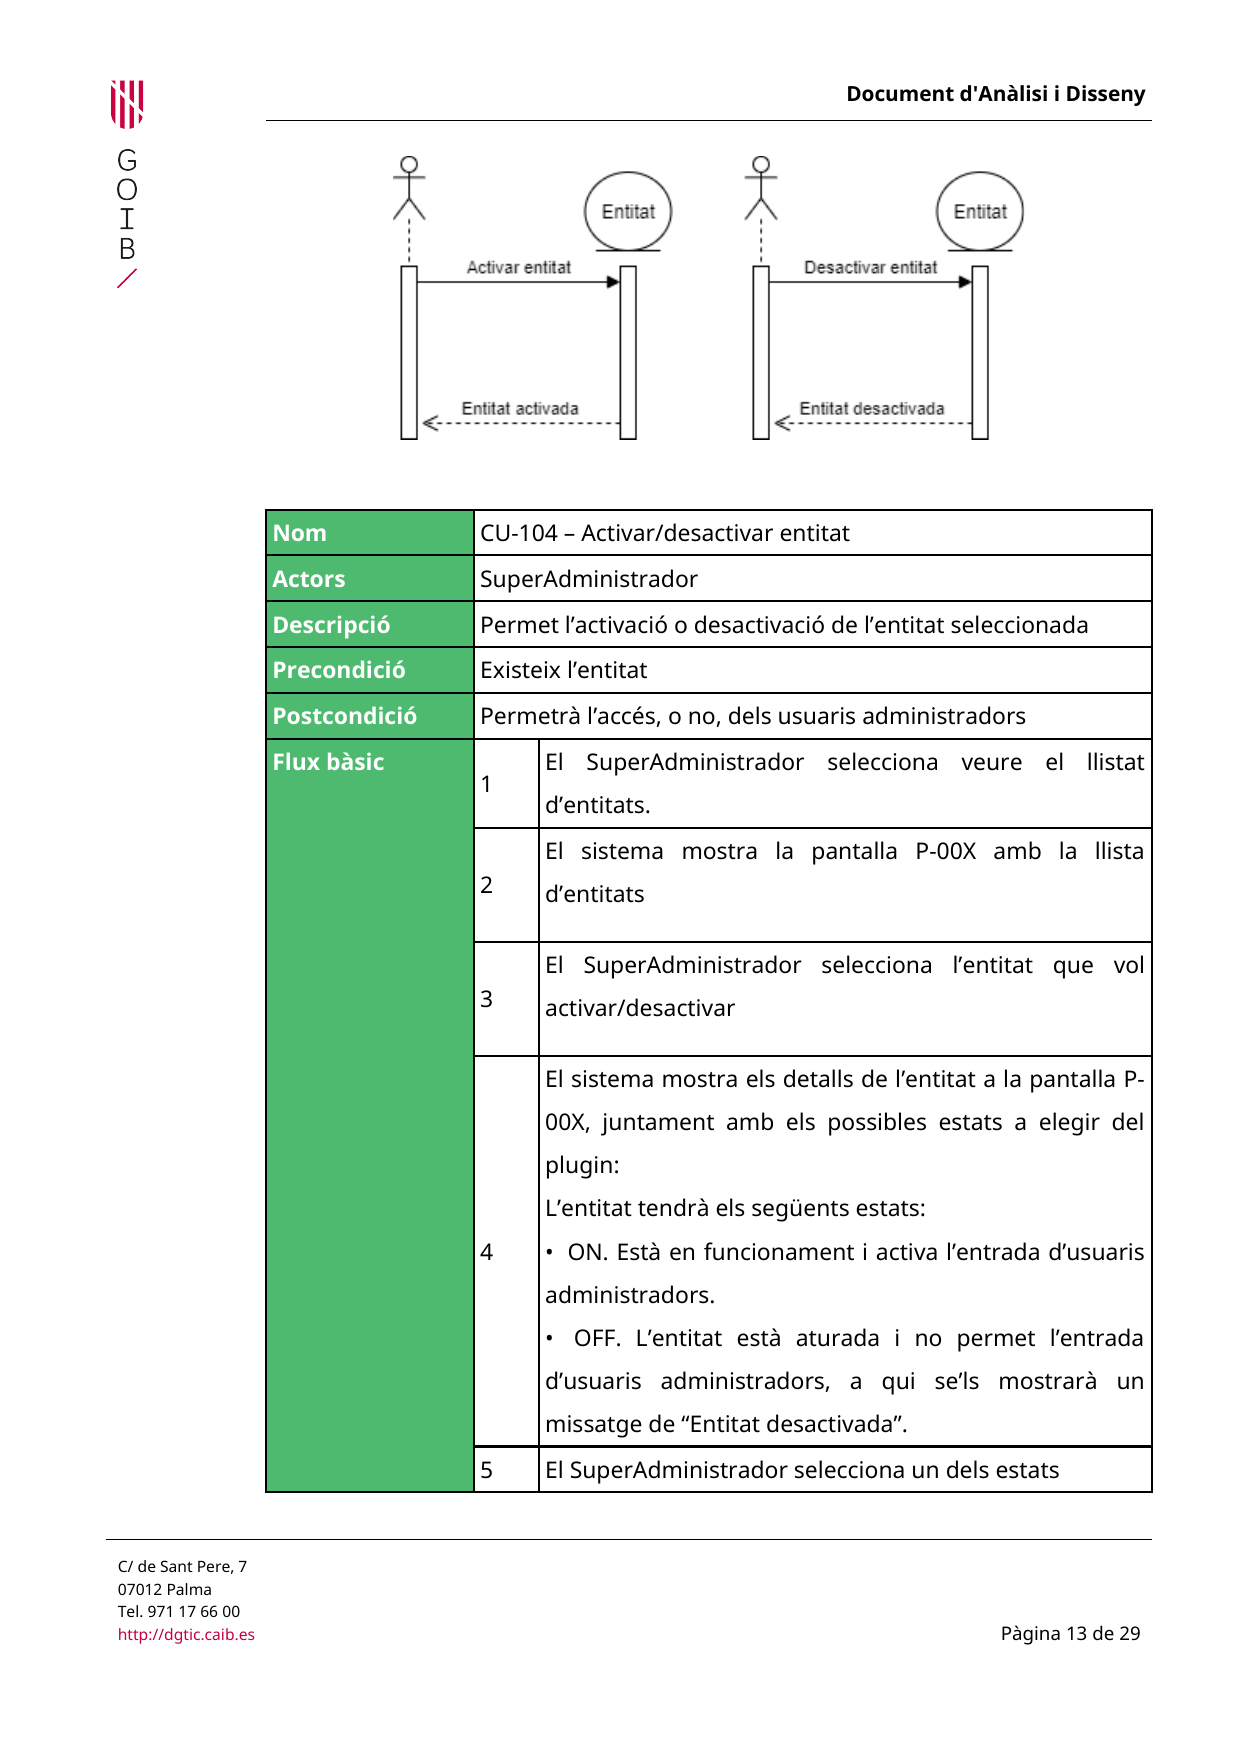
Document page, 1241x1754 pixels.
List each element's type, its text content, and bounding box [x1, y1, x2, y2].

table_cell El SuperAdministrador selecciona l’entitat que vol activar/desactivar [540, 943, 1151, 1054]
table_cell Flux bàsic [267, 740, 473, 1491]
table_cell El sistema mostra els detalls de l’entitat a la pantalla P-00X, juntament amb els possibles estats a elegir del plugin: L’entitat tendrà els següents estats: • ON. Està en funcionament i activa l’entrada d’usuaris administradors. • OFF. L’entitat està aturada i no permet l’entrada d’usuaris administradors, a qui se’ls mostrarà un missatge de “Entitat desactivada”. [540, 1057, 1151, 1445]
table_cell Descripció [267, 602, 473, 646]
table_cell Existeix l’entitat [475, 648, 1151, 692]
table_cell El SuperAdministrador selecciona un dels estats [540, 1448, 1151, 1491]
table_cell Actors [267, 556, 473, 600]
table_cell SuperAdministrador [475, 556, 1151, 600]
table_cell Permetrà l’accés, o no, dels usuaris administradors [475, 694, 1151, 738]
table_header CU-104 – Activar/desactivar entitat [475, 511, 1151, 554]
table_cell El SuperAdministrador selecciona veure el llistat d’entitats. [540, 740, 1151, 827]
table_cell Precondició [267, 648, 473, 692]
table_cell 4 [475, 1057, 538, 1445]
table_cell 5 [475, 1448, 538, 1491]
table_cell Postcondició [267, 694, 473, 738]
table_cell 3 [475, 943, 538, 1054]
table_header Nom [267, 511, 473, 554]
picture [82, 57, 172, 319]
picture [393, 156, 1025, 440]
table_cell Permet l’activació o desactivació de l’entitat seleccionada [475, 602, 1151, 646]
table_cell 2 [475, 829, 538, 941]
table_cell El sistema mostra la pantalla P-00X amb la llista d’entitats [540, 829, 1151, 941]
table_cell 1 [475, 740, 538, 827]
